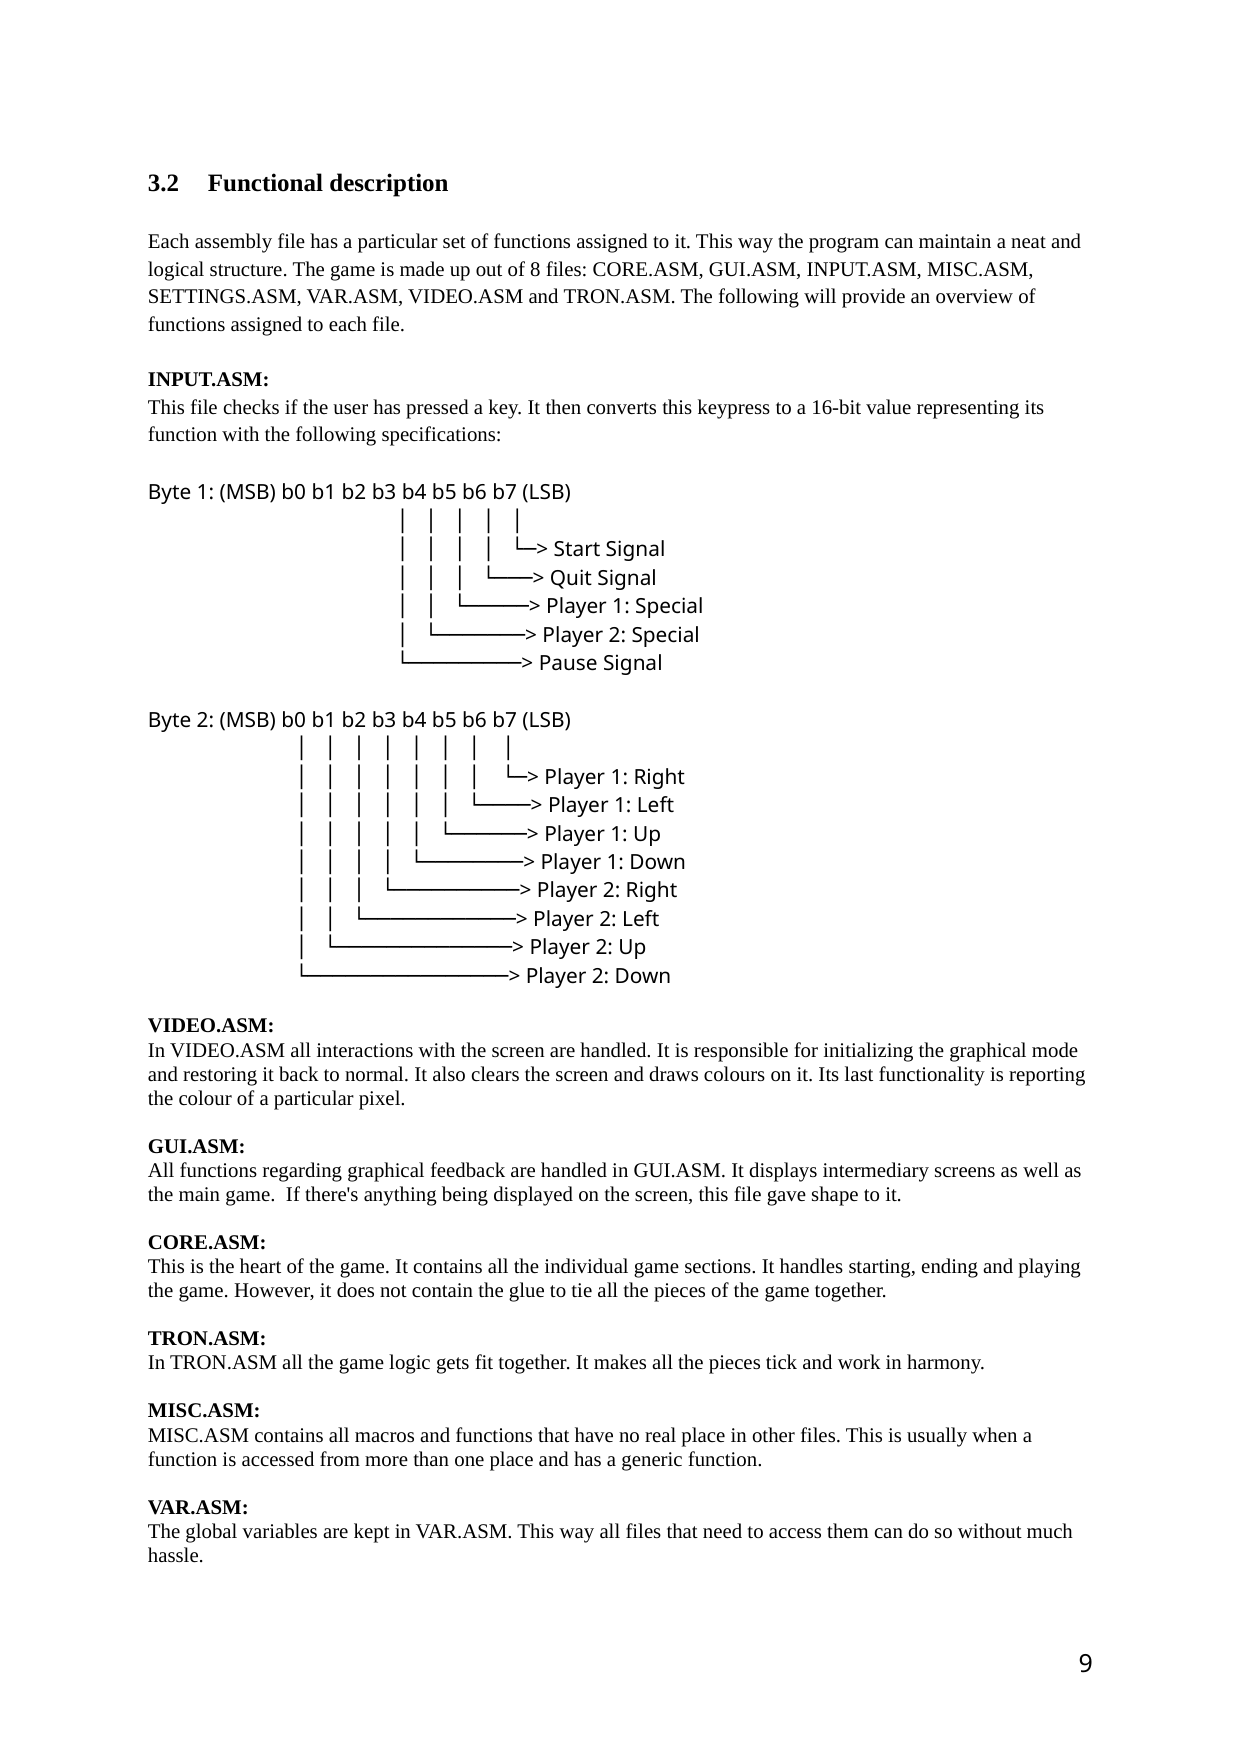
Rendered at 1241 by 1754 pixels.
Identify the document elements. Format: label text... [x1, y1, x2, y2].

text TRON.ASM: [148, 1326, 1093, 1350]
text │ │ │ │ └─> Start Signal [148, 534, 1093, 563]
text All functions regarding graphical feedback are handled in GUI.ASM. It displays intermediary screens as well as the main game. If there's anything being displayed on the screen, this file gave shape to it. [148, 1158, 1093, 1206]
text │ │ └────────────> Player 2: Left [148, 904, 1093, 932]
text │ │ │ │ │ │ └────> Player 1: Left [148, 790, 1093, 819]
text └─────────> Pause Signal [148, 648, 1093, 677]
text GUI.ASM: [148, 1134, 1093, 1158]
text │ │ └─────> Player 1: Special [148, 591, 1093, 620]
text │ │ │ │ └────────> Player 1: Down [148, 847, 1093, 876]
text │ │ │ │ │ │ │ └─> Player 1: Right [148, 762, 1093, 790]
text │ │ │ └──────────> Player 2: Right [148, 876, 1093, 904]
text VAR.ASM: [148, 1495, 1093, 1519]
text The global variables are kept in VAR.ASM. This way all files that need to access them can do so without much hassle. [148, 1519, 1093, 1567]
text │ │ │ │ │ │ │ │ [148, 733, 1093, 762]
text Each assembly file has a particular set of functions assigned to it. This way the program can maintain a neat and logical structure. The game is made up out of 8 files: CORE.ASM, GUI.ASM, INPUT.ASM, MISC.ASM, SETTINGS.ASM, VAR.ASM, VIDEO.ASM and TRON.ASM. The following will provide an overview of functions assigned to each file. [148, 229, 1093, 336]
text │ │ │ │ │ └──────> Player 1: Up [148, 819, 1093, 847]
text This file checks if the user has pressed a key. It then converts this keypress to a 16-bit value representing its function with the following specifications: [148, 395, 1093, 446]
text INPUT.ASM: [148, 367, 1093, 391]
text This is the heart of the game. It contains all the individual game sections. It handles starting, ending and playing the game. However, it does not contain the glue to tie all the pieces of the game together. [148, 1254, 1093, 1302]
text MISC.ASM contains all macros and functions that have no real place in other files. This is usually when a function is accessed from more than one place and has a generic function. [148, 1422, 1093, 1471]
text VIDEO.ASM: [148, 1013, 1093, 1037]
text │ │ │ │ │ [148, 506, 1093, 534]
text │ │ │ └───> Quit Signal [148, 563, 1093, 591]
text │ └──────────────> Player 2: Up [148, 932, 1093, 961]
text In VIDEO.ASM all interactions with the screen are handled. It is responsible for initializing the graphical mode and restoring it back to normal. It also clears the screen and draws colours on it. Its last functionality is reporting the colour of a particular pixel. [148, 1037, 1093, 1110]
text Byte 2: (MSB) b0 b1 b2 b3 b4 b5 b6 b7 (LSB) [148, 705, 1093, 733]
text └────────────────> Player 2: Down [148, 961, 1093, 989]
subtitle Functional description [148, 168, 1093, 197]
text CORE.ASM: [148, 1230, 1093, 1254]
text In TRON.ASM all the game logic gets fit together. It makes all the pieces tick and work in harmony. [148, 1350, 1093, 1374]
text │ └───────> Player 2: Special [148, 620, 1093, 648]
text Byte 1: (MSB) b0 b1 b2 b3 b4 b5 b6 b7 (LSB) [148, 477, 1093, 506]
text MISC.ASM: [148, 1398, 1093, 1422]
